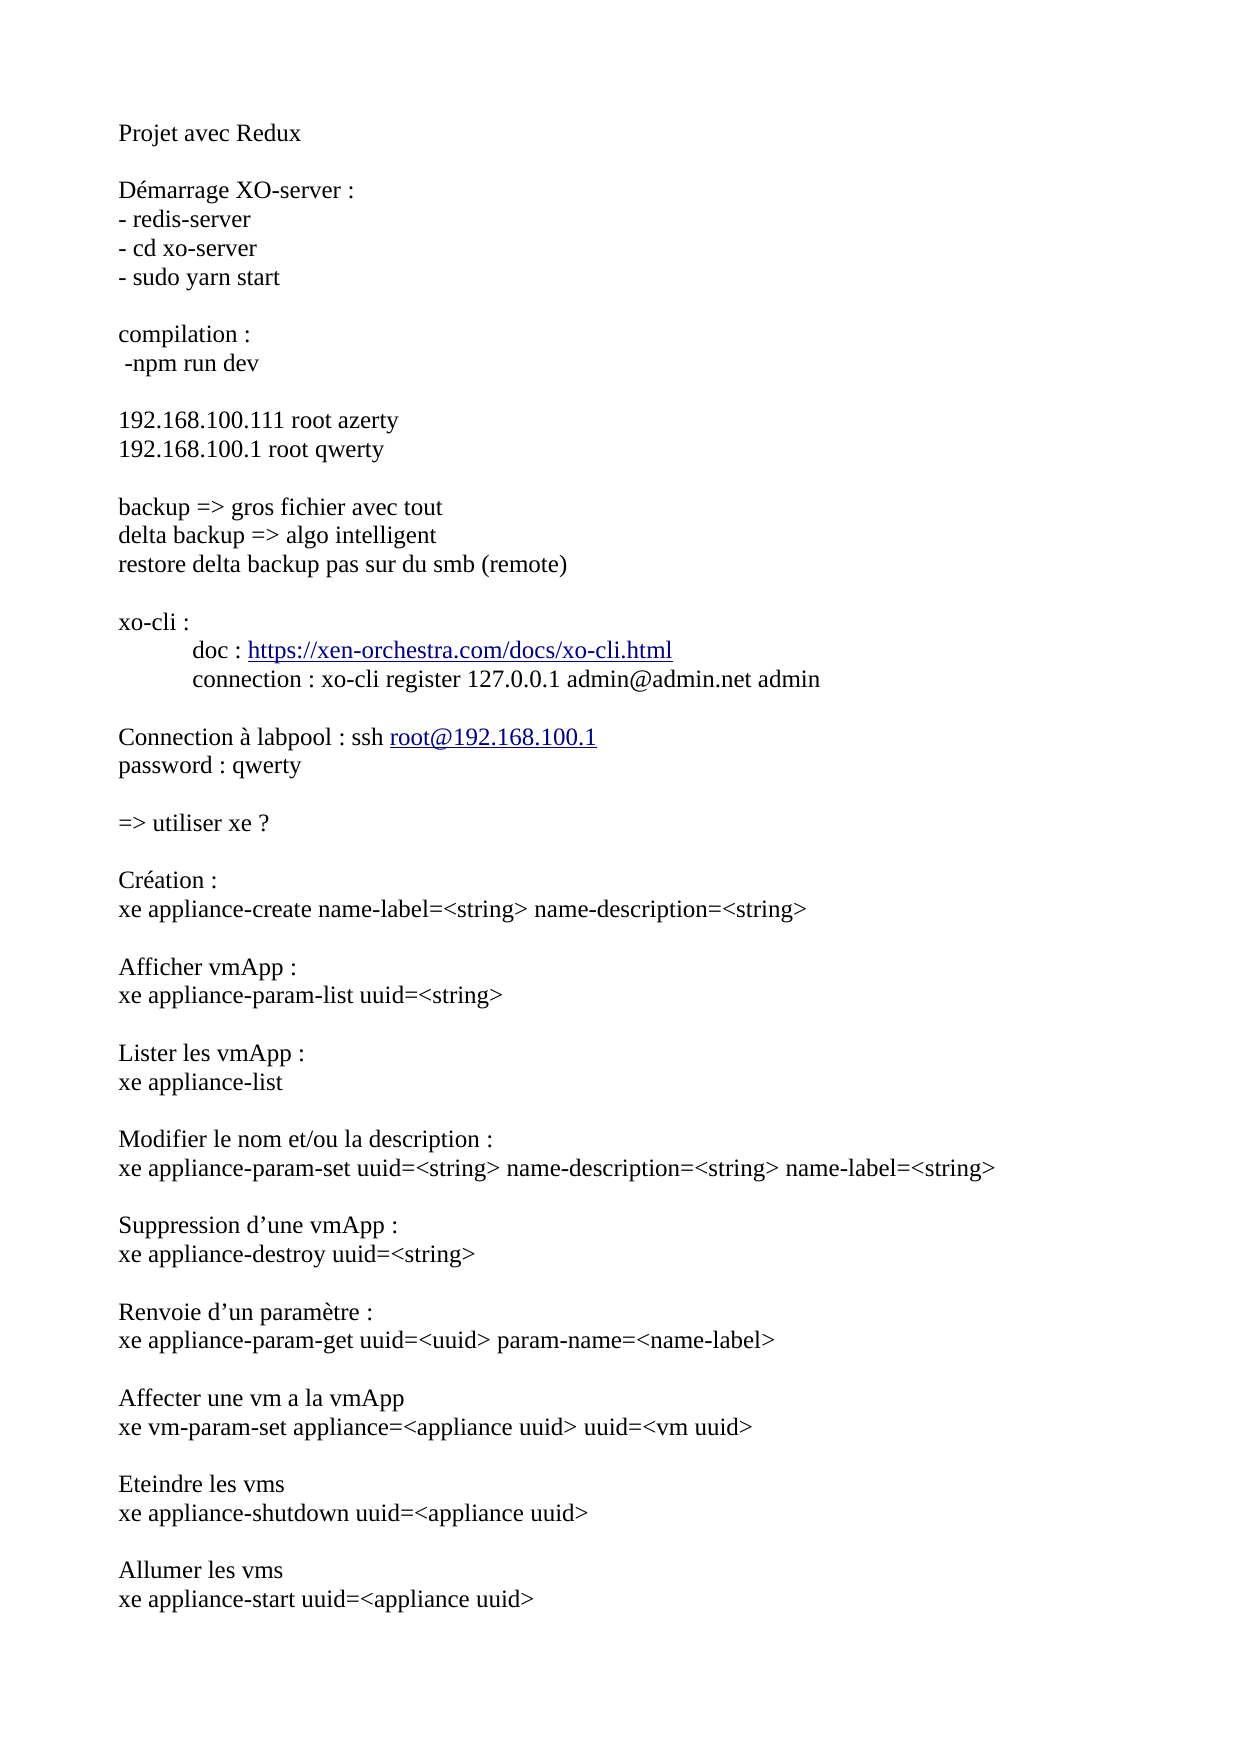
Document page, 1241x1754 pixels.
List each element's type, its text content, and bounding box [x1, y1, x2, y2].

text Modifier le nom et/ou la description : [118, 1124, 1122, 1153]
text xe appliance-shutdown uuid=<appliance uuid> [118, 1498, 1122, 1527]
text Suppression d’une vmApp : [118, 1211, 1122, 1239]
text -npm run dev [118, 348, 1122, 377]
text Afficher vmApp : [118, 952, 1122, 981]
text Renvoie d’un paramètre : [118, 1297, 1122, 1326]
text Création : [118, 866, 1122, 894]
text 192.168.100.1 root qwerty [118, 434, 1122, 463]
text restore delta backup pas sur du smb (remote) [118, 549, 1122, 578]
text xo-cli : [118, 607, 1122, 636]
text compilation : [118, 319, 1122, 348]
text - redis-server [118, 204, 1122, 233]
text Allumer les vms [118, 1556, 1122, 1584]
text - cd xo-server [118, 233, 1122, 262]
text password : qwerty [118, 751, 1122, 779]
text Eteindre les vms [118, 1469, 1122, 1498]
text xe appliance-create name-label=<string> name-description=<string> [118, 894, 1122, 923]
text => utiliser xe ? [118, 808, 1122, 837]
text Démarrage XO-server : [118, 176, 1122, 204]
text xe appliance-param-get uuid=<uuid> param-name=<name-label> [118, 1326, 1122, 1354]
text - sudo yarn start [118, 262, 1122, 291]
text delta backup => algo intelligent [118, 521, 1122, 549]
text Lister les vmApp : [118, 1038, 1122, 1067]
text Projet avec Redux [118, 118, 1122, 147]
text Connection à labpool : ssh root@192.168.100.1 [118, 722, 1122, 751]
text connection : xo-cli register 127.0.0.1 admin@admin.net admin [118, 664, 1122, 693]
text xe appliance-param-list uuid=<string> [118, 981, 1122, 1009]
text xe vm-param-set appliance=<appliance uuid> uuid=<vm uuid> [118, 1412, 1122, 1441]
text xe appliance-list [118, 1067, 1122, 1096]
text xe appliance-param-set uuid=<string> name-description=<string> name-label=<string> [118, 1153, 1122, 1182]
text Affecter une vm a la vmApp [118, 1383, 1122, 1412]
text 192.168.100.111 root azerty [118, 406, 1122, 434]
text xe appliance-start uuid=<appliance uuid> [118, 1584, 1122, 1613]
text xe appliance-destroy uuid=<string> [118, 1239, 1122, 1268]
text doc : https://xen-orchestra.com/docs/xo-cli.html [118, 636, 1122, 664]
text backup => gros fichier avec tout [118, 492, 1122, 521]
